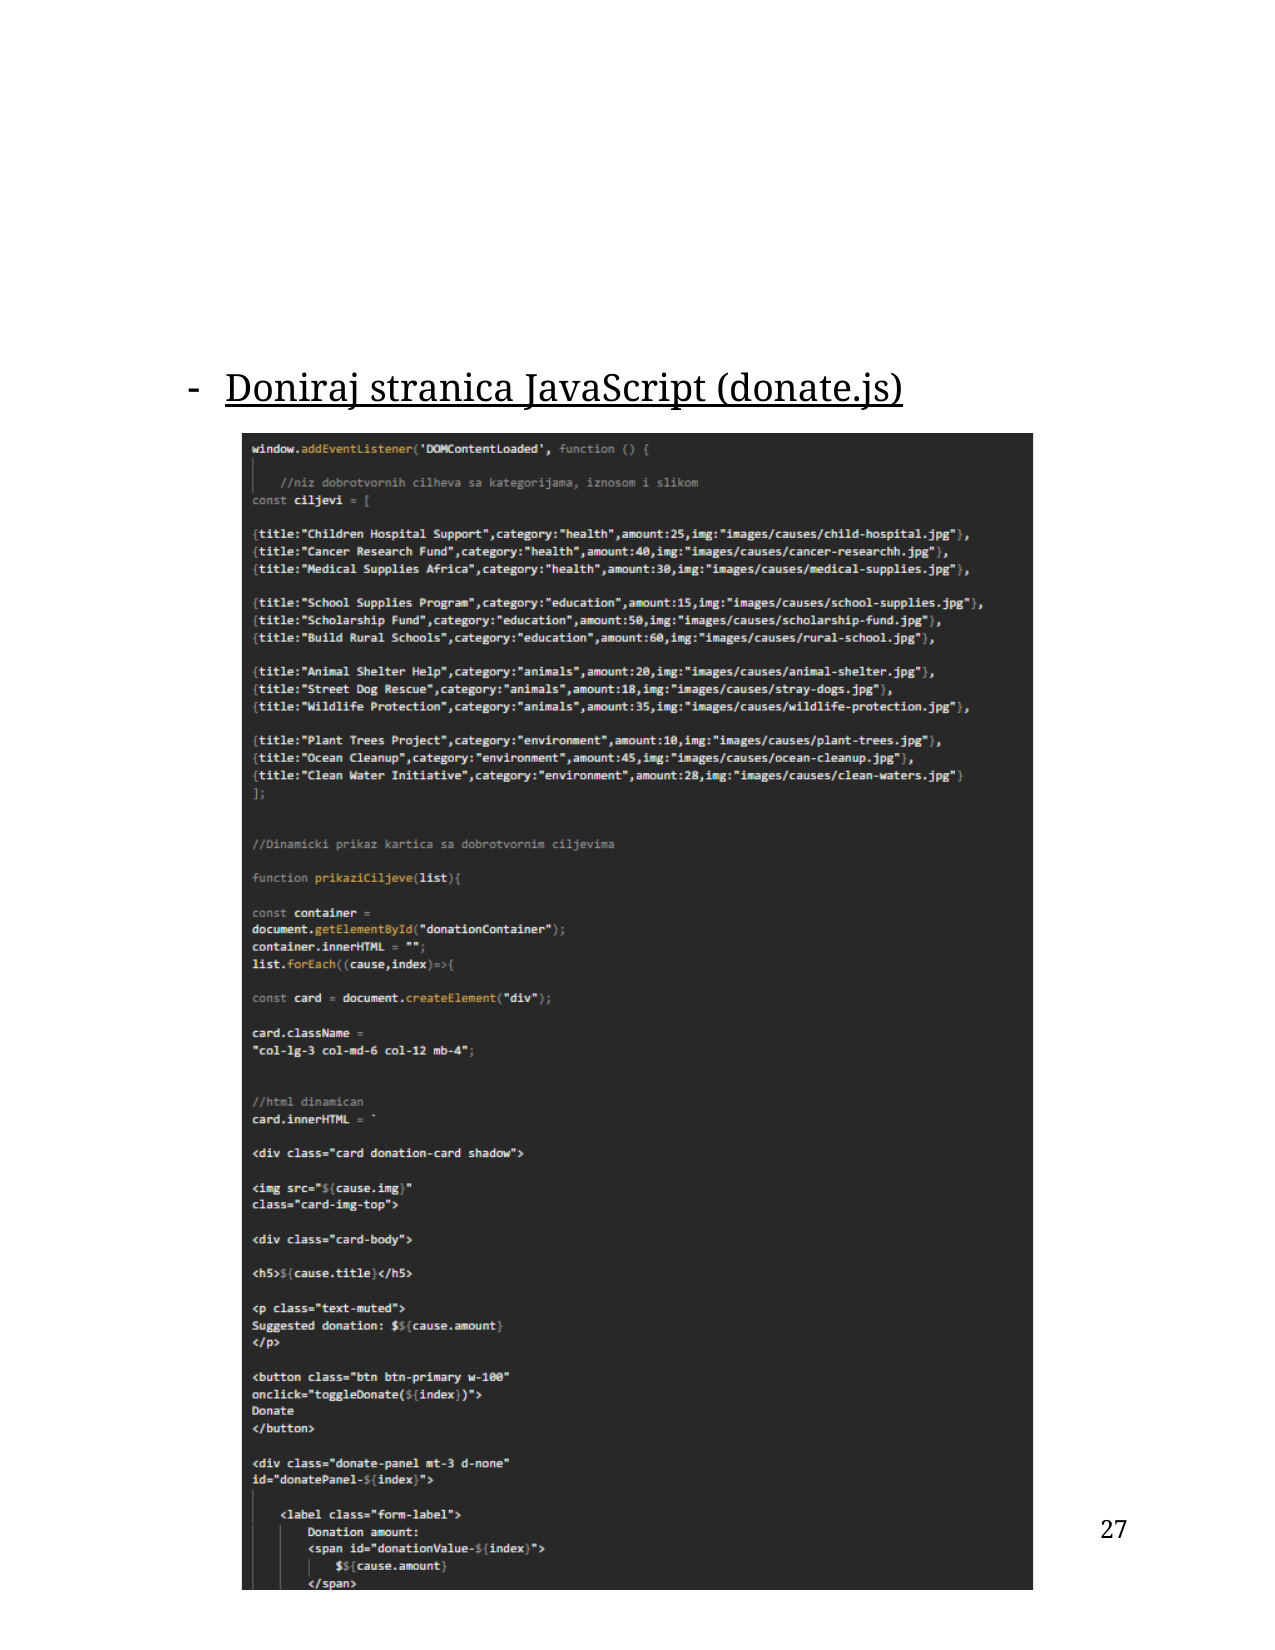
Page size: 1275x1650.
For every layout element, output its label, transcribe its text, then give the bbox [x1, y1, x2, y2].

picture [241, 433, 1034, 1590]
list Doniraj stranica JavaScript (donate.js) [187, 361, 1125, 412]
